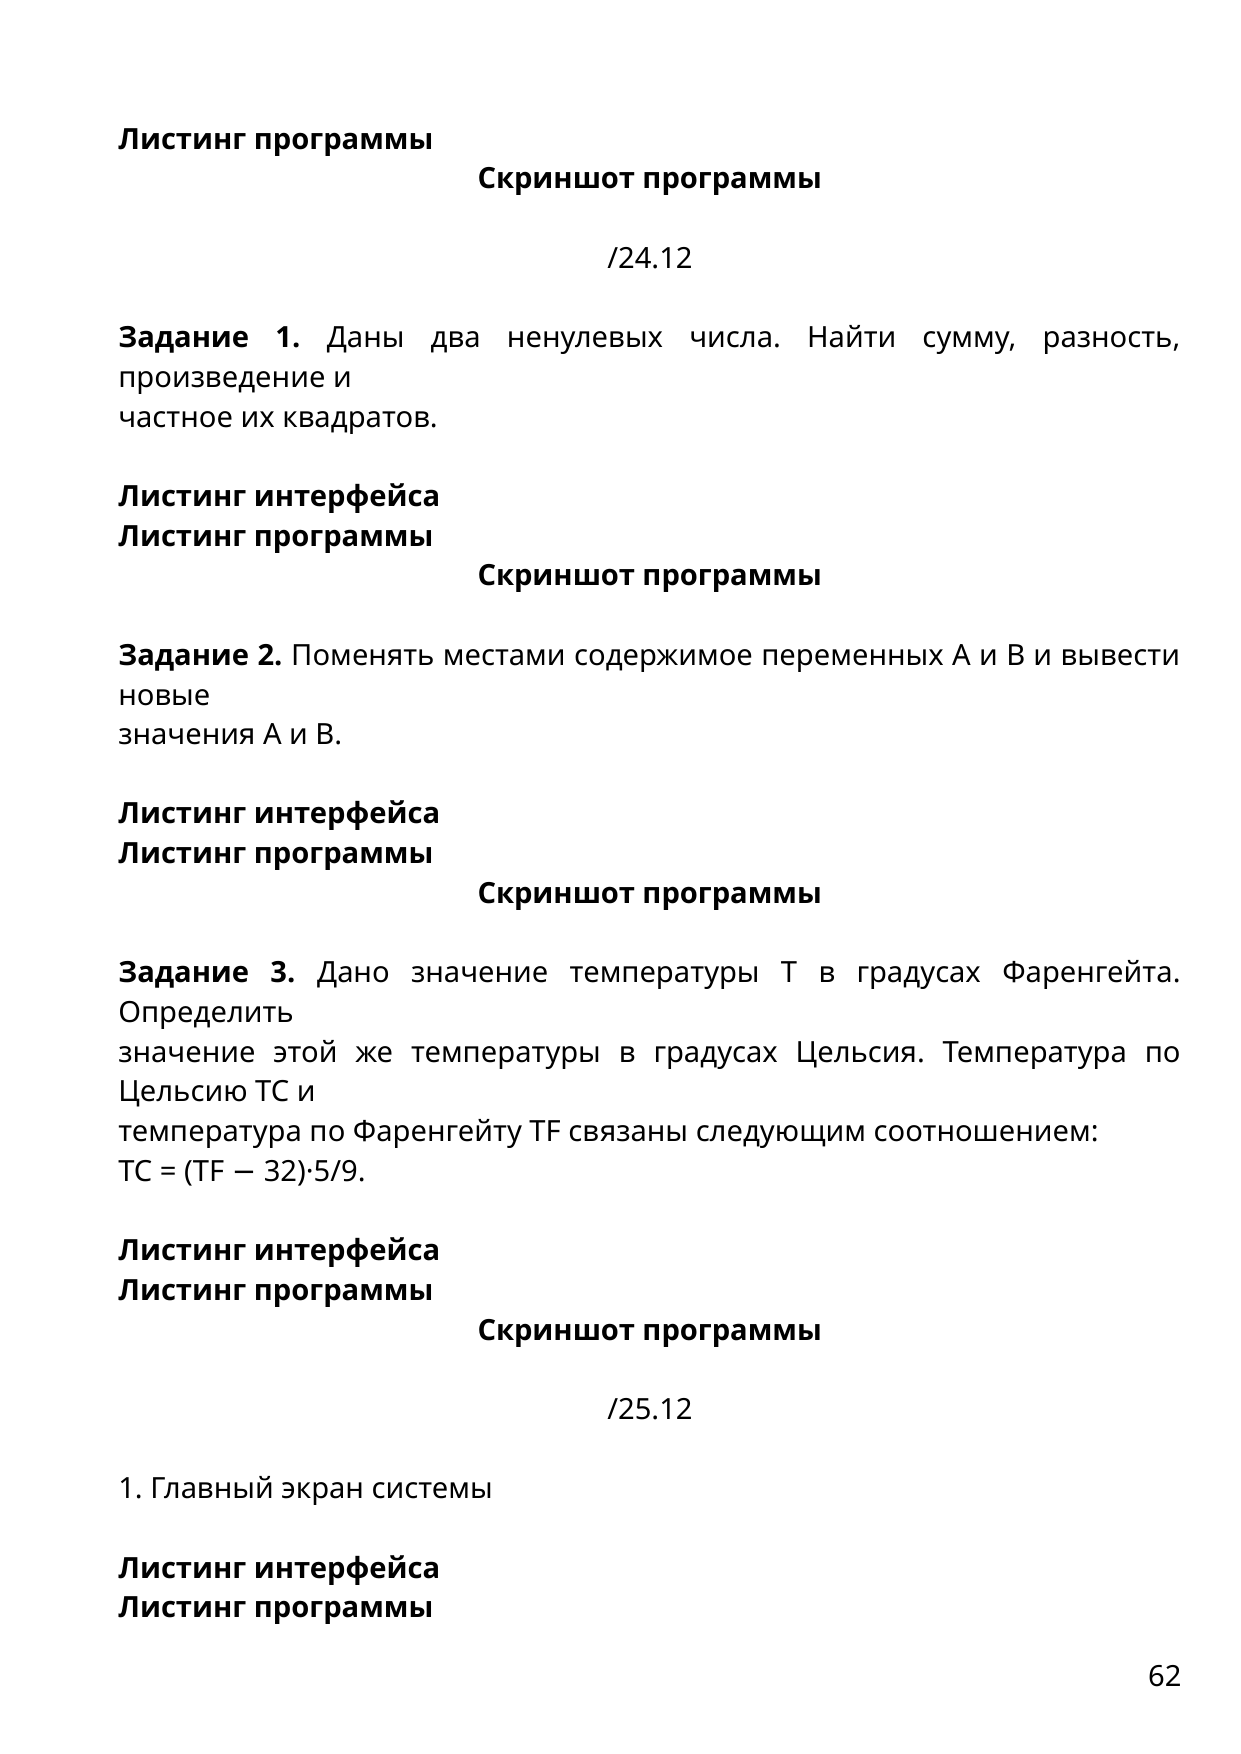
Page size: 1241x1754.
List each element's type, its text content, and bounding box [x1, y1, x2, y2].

text TC = (TF − 32)·5/9. [118, 1150, 1181, 1190]
text Скриншот программы [118, 872, 1181, 912]
text Листинг интерфейса [118, 1229, 1181, 1269]
text 1. Главный экран системы [118, 1467, 1181, 1507]
text Листинг программы [118, 118, 1181, 158]
text Задание 3. Дано значение температуры T в градусах Фаренгейта. Определить [118, 952, 1181, 1031]
text Листинг программы [118, 1269, 1181, 1309]
text /25.12 [118, 1388, 1181, 1428]
text Листинг интерфейса [118, 1547, 1181, 1587]
text Листинг программы [118, 832, 1181, 872]
text Задание 1. Даны два ненулевых числа. Найти сумму, разность, произведение и [118, 317, 1181, 396]
text Скриншот программы [118, 1309, 1181, 1348]
text Скриншот программы [118, 555, 1181, 594]
text /24.12 [118, 237, 1181, 277]
text Листинг интерфейса [118, 793, 1181, 832]
text Задание 2. Поменять местами содержимое переменных A и B и вывести новые [118, 634, 1181, 713]
text Листинг программы [118, 1587, 1181, 1626]
text значения A и B. [118, 713, 1181, 753]
text Листинг интерфейса [118, 475, 1181, 515]
text Листинг программы [118, 515, 1181, 555]
text значение этой же температуры в градусах Цельсия. Температура по Цельсию TC и [118, 1031, 1181, 1110]
text температура по Фаренгейту TF связаны следующим соотношением: [118, 1110, 1181, 1150]
text частное их квадратов. [118, 396, 1181, 436]
text Скриншот программы [118, 158, 1181, 197]
